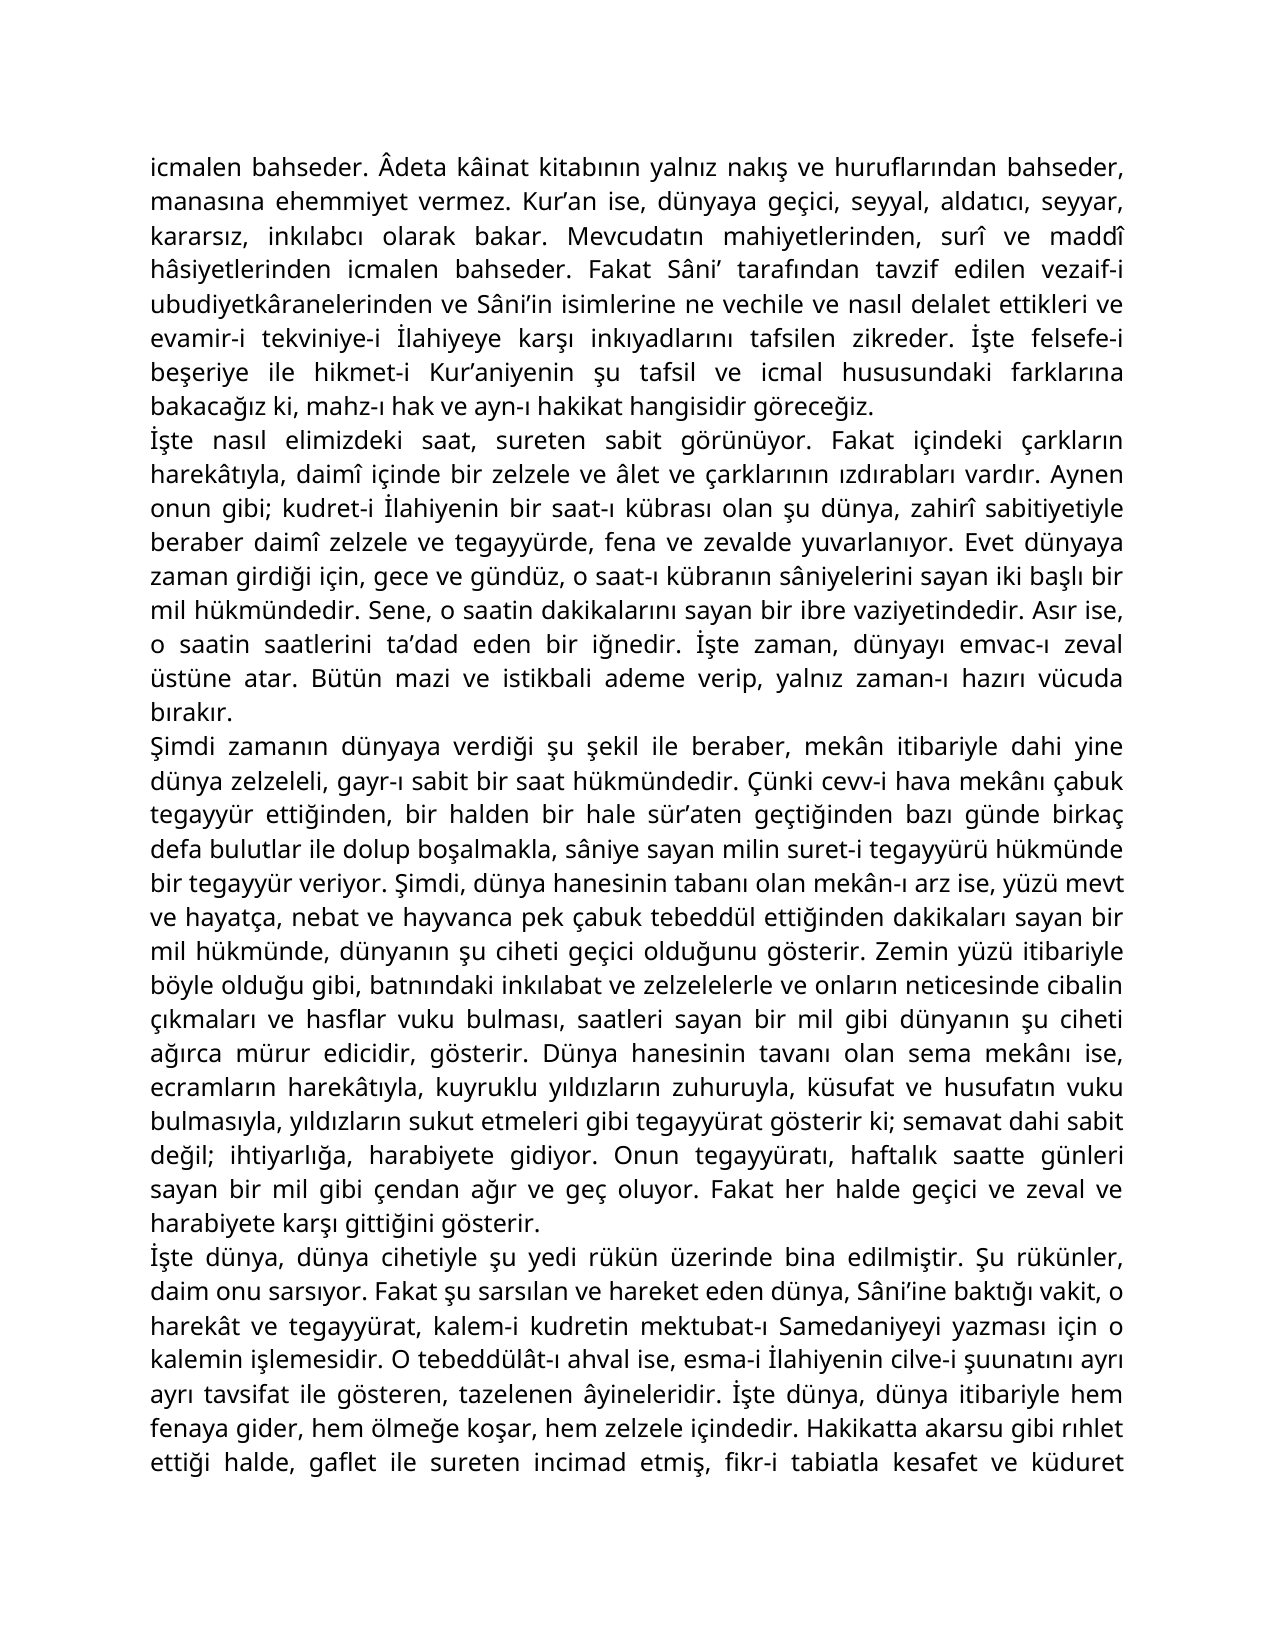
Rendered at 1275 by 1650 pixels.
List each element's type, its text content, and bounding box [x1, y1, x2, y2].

text İşte nasıl elimizdeki saat, sureten sabit görünüyor. Fakat içindeki çarkların harekâtıyla, daimî içinde bir zelzele ve âlet ve çarklarının ızdırabları vardır. Aynen onun gibi; kudret-i İlahiyenin bir saat-ı kübrası olan şu dünya, zahirî sabitiyetiyle beraber daimî zelzele ve tegayyürde, fena ve zevalde yuvarlanıyor. Evet dünyaya zaman girdiği için, gece ve gündüz, o saat-ı kübranın sâniyelerini sayan iki başlı bir mil hükmündedir. Sene, o saatin dakikalarını sayan bir ibre vaziyetindedir. Asır ise, o saatin saatlerini ta’dad eden bir iğnedir. İşte zaman, dünyayı emvac-ı zeval üstüne atar. Bütün mazi ve istikbali ademe verip, yalnız zaman-ı hazırı vücuda bırakır. [150, 422, 1125, 729]
text Şimdi zamanın dünyaya verdiği şu şekil ile beraber, mekân itibariyle dahi yine dünya zelzeleli, gayr-ı sabit bir saat hükmündedir. Çünki cevv-i hava mekânı çabuk tegayyür ettiğinden, bir halden bir hale sür’aten geçtiğinden bazı günde birkaç defa bulutlar ile dolup boşalmakla, sâniye sayan milin suret-i tegayyürü hükmünde bir tegayyür veriyor. Şimdi, dünya hanesinin tabanı olan mekân-ı arz ise, yüzü mevt ve hayatça, nebat ve hayvanca pek çabuk tebeddül ettiğinden dakikaları sayan bir mil hükmünde, dünyanın şu ciheti geçici olduğunu gösterir. Zemin yüzü itibariyle böyle olduğu gibi, batnındaki inkılabat ve zelzelelerle ve onların neticesinde cibalin çıkmaları ve hasflar vuku bulması, saatleri sayan bir mil gibi dünyanın şu ciheti ağırca mürur edicidir, gösterir. Dünya hanesinin tavanı olan sema mekânı ise, ecramların harekâtıyla, kuyruklu yıldızların zuhuruyla, küsufat ve husufatın vuku bulmasıyla, yıldızların sukut etmeleri gibi tegayyürat gösterir ki; semavat dahi sabit değil; ihtiyarlığa, harabiyete gidiyor. Onun tegayyüratı, haftalık saatte günleri sayan bir mil gibi çendan ağır ve geç oluyor. Fakat her halde geçici ve zeval ve harabiyete karşı gittiğini gösterir. [150, 729, 1125, 1240]
text İşte dünya, dünya cihetiyle şu yedi rükün üzerinde bina edilmiştir. Şu rükünler, daim onu sarsıyor. Fakat şu sarsılan ve hareket eden dünya, Sâni’ine baktığı vakit, o harekât ve tegayyürat, kalem-i kudretin mektubat-ı Samedaniyeyi yazması için o kalemin işlemesidir. O tebeddülât-ı ahval ise, esma-i İlahiyenin cilve-i şuunatını ayrı ayrı tavsifat ile gösteren, tazelenen âyineleridir. İşte dünya, dünya itibariyle hem fenaya gider, hem ölmeğe koşar, hem zelzele içindedir. Hakikatta akarsu gibi rıhlet ettiği halde, gaflet ile sureten incimad etmiş, fikr-i tabiatla kesafet ve küduret [150, 1240, 1125, 1478]
text icmalen bahseder. Âdeta kâinat kitabının yalnız nakış ve huruflarından bahseder, manasına ehemmiyet vermez. Kur’an ise, dünyaya geçici, seyyal, aldatıcı, seyyar, kararsız, inkılabcı olarak bakar. Mevcudatın mahiyetlerinden, surî ve maddî hâsiyetlerinden icmalen bahseder. Fakat Sâni’ tarafından tavzif edilen vezaif-i ubudiyetkâranelerinden ve Sâni’in isimlerine ne vechile ve nasıl delalet ettikleri ve evamir-i tekviniye-i İlahiyeye karşı inkıyadlarını tafsilen zikreder. İşte felsefe-i beşeriye ile hikmet-i Kur’aniyenin şu tafsil ve icmal hususundaki farklarına bakacağız ki, mahz-ı hak ve ayn-ı hakikat hangisidir göreceğiz. [150, 150, 1125, 422]
